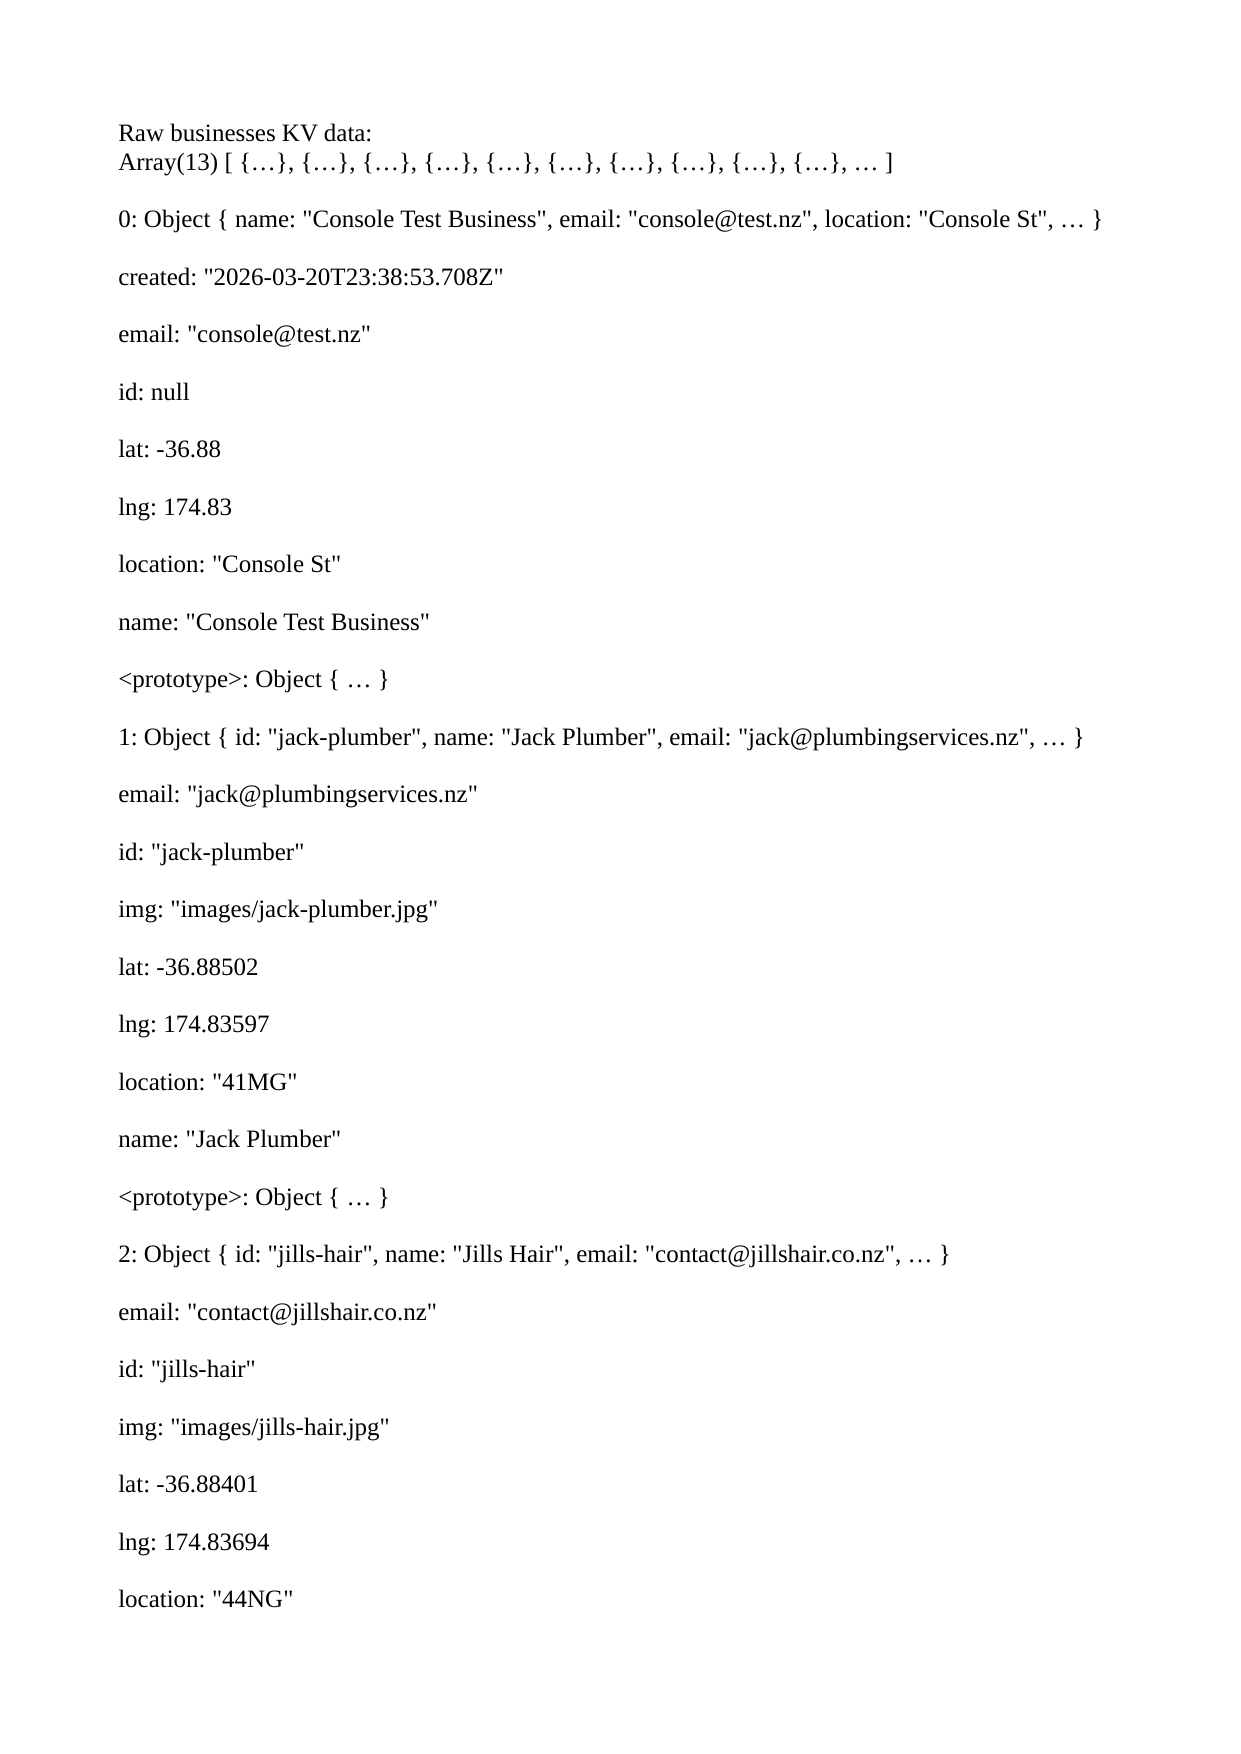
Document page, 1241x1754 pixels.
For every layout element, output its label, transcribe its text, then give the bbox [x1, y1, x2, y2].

text ​​ [118, 808, 1122, 837]
text ​​ [118, 233, 1122, 262]
text ​ [118, 176, 1122, 204]
text ​​ [118, 1096, 1122, 1124]
text 1: Object { id: "jack-plumber", name: "Jack Plumber", email: "jack@plumbingservices.nz", … } [118, 722, 1122, 751]
text ​ [118, 1211, 1122, 1239]
text lng: 174.83597 [118, 1009, 1122, 1038]
text ​​ [118, 1383, 1122, 1412]
text ​​ [118, 1326, 1122, 1354]
text 0: Object { name: "Console Test Business", email: "console@test.nz", location: "Console St", … } [118, 204, 1122, 233]
text ​​ [118, 406, 1122, 434]
text ​​ [118, 1498, 1122, 1527]
text ​​ [118, 636, 1122, 664]
text ​​ [118, 866, 1122, 894]
text ​​ [118, 521, 1122, 549]
text lng: 174.83 [118, 492, 1122, 521]
text email: "console@test.nz" [118, 319, 1122, 348]
text id: "jills-hair" [118, 1354, 1122, 1383]
text lat: -36.88502 [118, 952, 1122, 981]
text img: "images/jack-plumber.jpg" [118, 894, 1122, 923]
text Raw businesses KV data: [118, 118, 1122, 147]
text email: "contact@jillshair.co.nz" [118, 1297, 1122, 1326]
text ​​ [118, 1268, 1122, 1297]
text ​​ [118, 1153, 1122, 1182]
text lat: -36.88401 [118, 1469, 1122, 1498]
text location: "44NG" [118, 1584, 1122, 1613]
text lat: -36.88 [118, 434, 1122, 463]
text ​​ [118, 1441, 1122, 1469]
text Array(13) [ {…}, {…}, {…}, {…}, {…}, {…}, {…}, {…}, {…}, {…}, … ] [118, 147, 1122, 176]
text id: null [118, 377, 1122, 406]
text ​​ [118, 1556, 1122, 1584]
text name: "Console Test Business" [118, 607, 1122, 636]
text location: "41MG" [118, 1067, 1122, 1096]
text ​​ [118, 463, 1122, 492]
text ​​ [118, 348, 1122, 377]
text ​​ [118, 1038, 1122, 1067]
text ​​ [118, 578, 1122, 607]
text img: "images/jills-hair.jpg" [118, 1412, 1122, 1441]
text 2: Object { id: "jills-hair", name: "Jills Hair", email: "contact@jillshair.co.nz", … } [118, 1239, 1122, 1268]
text <prototype>: Object { … } [118, 1182, 1122, 1211]
text ​​ [118, 751, 1122, 779]
text ​​ [118, 291, 1122, 319]
text ​ [118, 693, 1122, 722]
text name: "Jack Plumber" [118, 1124, 1122, 1153]
text lng: 174.83694 [118, 1527, 1122, 1556]
text ​​ [118, 981, 1122, 1009]
text <prototype>: Object { … } [118, 664, 1122, 693]
text ​​ [118, 923, 1122, 952]
text created: "2026-03-20T23:38:53.708Z" [118, 262, 1122, 291]
text location: "Console St" [118, 549, 1122, 578]
text id: "jack-plumber" [118, 837, 1122, 866]
text email: "jack@plumbingservices.nz" [118, 779, 1122, 808]
